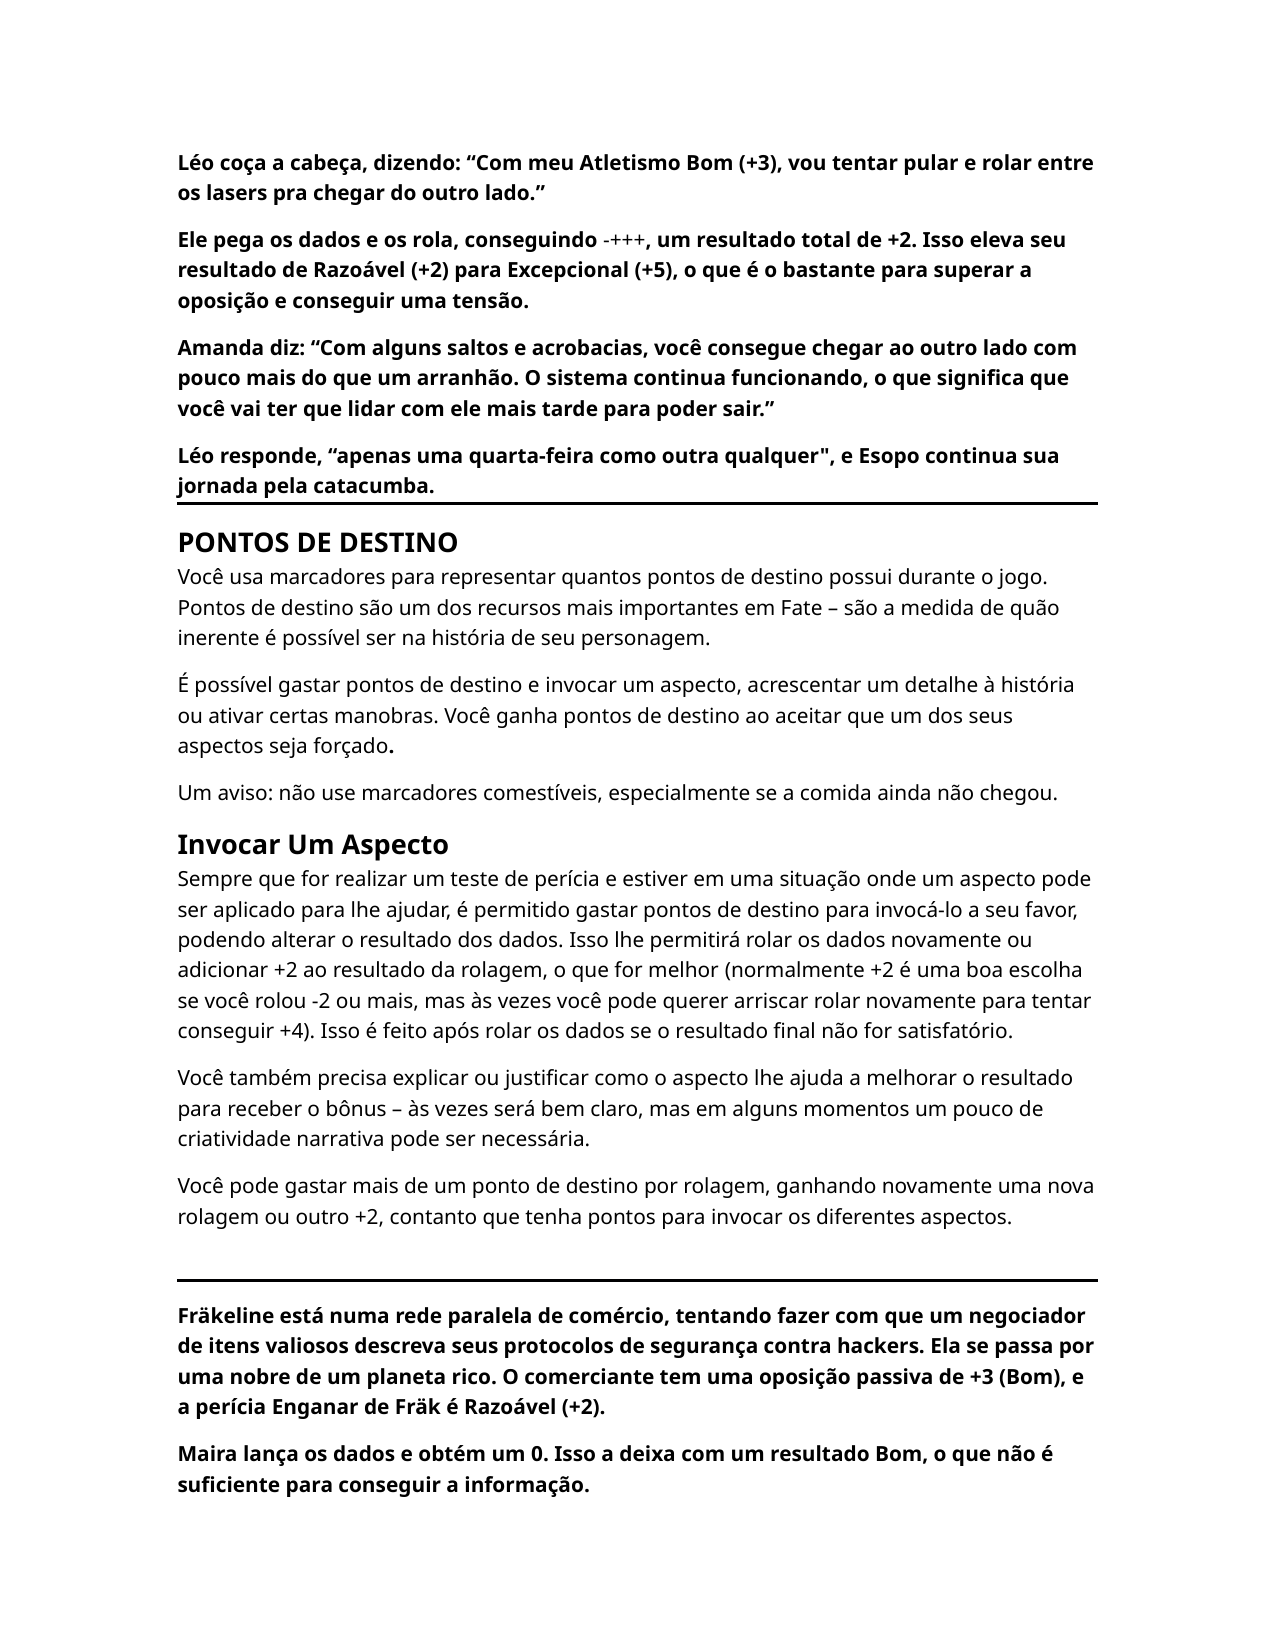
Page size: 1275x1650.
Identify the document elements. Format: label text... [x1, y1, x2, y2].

text Invocar Um Aspecto Sempre que for realizar um teste de perícia e estiver em uma situação onde um aspecto pode ser aplicado para lhe ajudar, é permitido gastar pontos de destino para invocá-lo a seu favor, podendo alterar o resultado dos dados. Isso lhe permitirá rolar os dados novamente ou adicionar +2 ao resultado da rolagem, o que for melhor (normalmente +2 é uma boa escolha se você rolou -2 ou mais, mas às vezes você pode querer arriscar rolar novamente para tentar conseguir +4). Isso é feito após rolar os dados se o resultado final não for satisfatório. [177, 825, 1098, 1045]
text Maira lança os dados e obtém um 0. Isso a deixa com um resultado Bom, o que não é suficiente para conseguir a informação. [177, 1439, 1098, 1498]
text Léo responde, “apenas uma quarta-feira como outra qualquer", e Esopo continua sua jornada pela catacumba. [177, 441, 1098, 502]
text Amanda diz: “Com alguns saltos e acrobacias, você consegue chegar ao outro lado com pouco mais do que um arranhão. O sistema continua funcionando, o que significa que você vai ter que lidar com ele mais tarde para poder sair.” [177, 333, 1098, 422]
text Ele pega os dados e os rola, conseguindo -+++, um resultado total de +2. Isso eleva seu resultado de Razoável (+2) para Excepcional (+5), o que é o bastante para superar a oposição e conseguir uma tensão. [177, 225, 1098, 314]
text Um aviso: não use marcadores comestíveis, especialmente se a comida ainda não chegou. [177, 778, 1098, 807]
text Você também precisa explicar ou justificar como o aspecto lhe ajuda a melhorar o resultado para receber o bônus – às vezes será bem claro, mas em alguns momentos um pouco de criatividade narrativa pode ser necessária. [177, 1063, 1098, 1153]
text Fräkeline está numa rede paralela de comércio, tentando fazer com que um negociador de itens valiosos descreva seus protocolos de segurança contra hackers. Ela se passa por uma nobre de um planeta rico. O comerciante tem uma oposição passiva de +3 (Bom), e a perícia Enganar de Fräk é Razoável (+2). [177, 1301, 1098, 1421]
text PONTOS DE DESTINO Você usa marcadores para representar quantos pontos de destino possui durante o jogo. Pontos de destino são um dos recursos mais importantes em Fate – são a medida de quão inerente é possível ser na história de seu personagem. [177, 524, 1098, 652]
text Você pode gastar mais de um ponto de destino por rolagem, ganhando novamente uma nova rolagem ou outro +2, contanto que tenha pontos para invocar os diferentes aspectos. [177, 1171, 1098, 1230]
text É possível gastar pontos de destino e invocar um aspecto, acrescentar um detalhe à história ou ativar certas manobras. Você ganha pontos de destino ao aceitar que um dos seus aspectos seja forçado. [177, 670, 1098, 760]
text Léo coça a cabeça, dizendo: “Com meu Atletismo Bom (+3), vou tentar pular e rolar entre os lasers pra chegar do outro lado.” [177, 148, 1098, 206]
